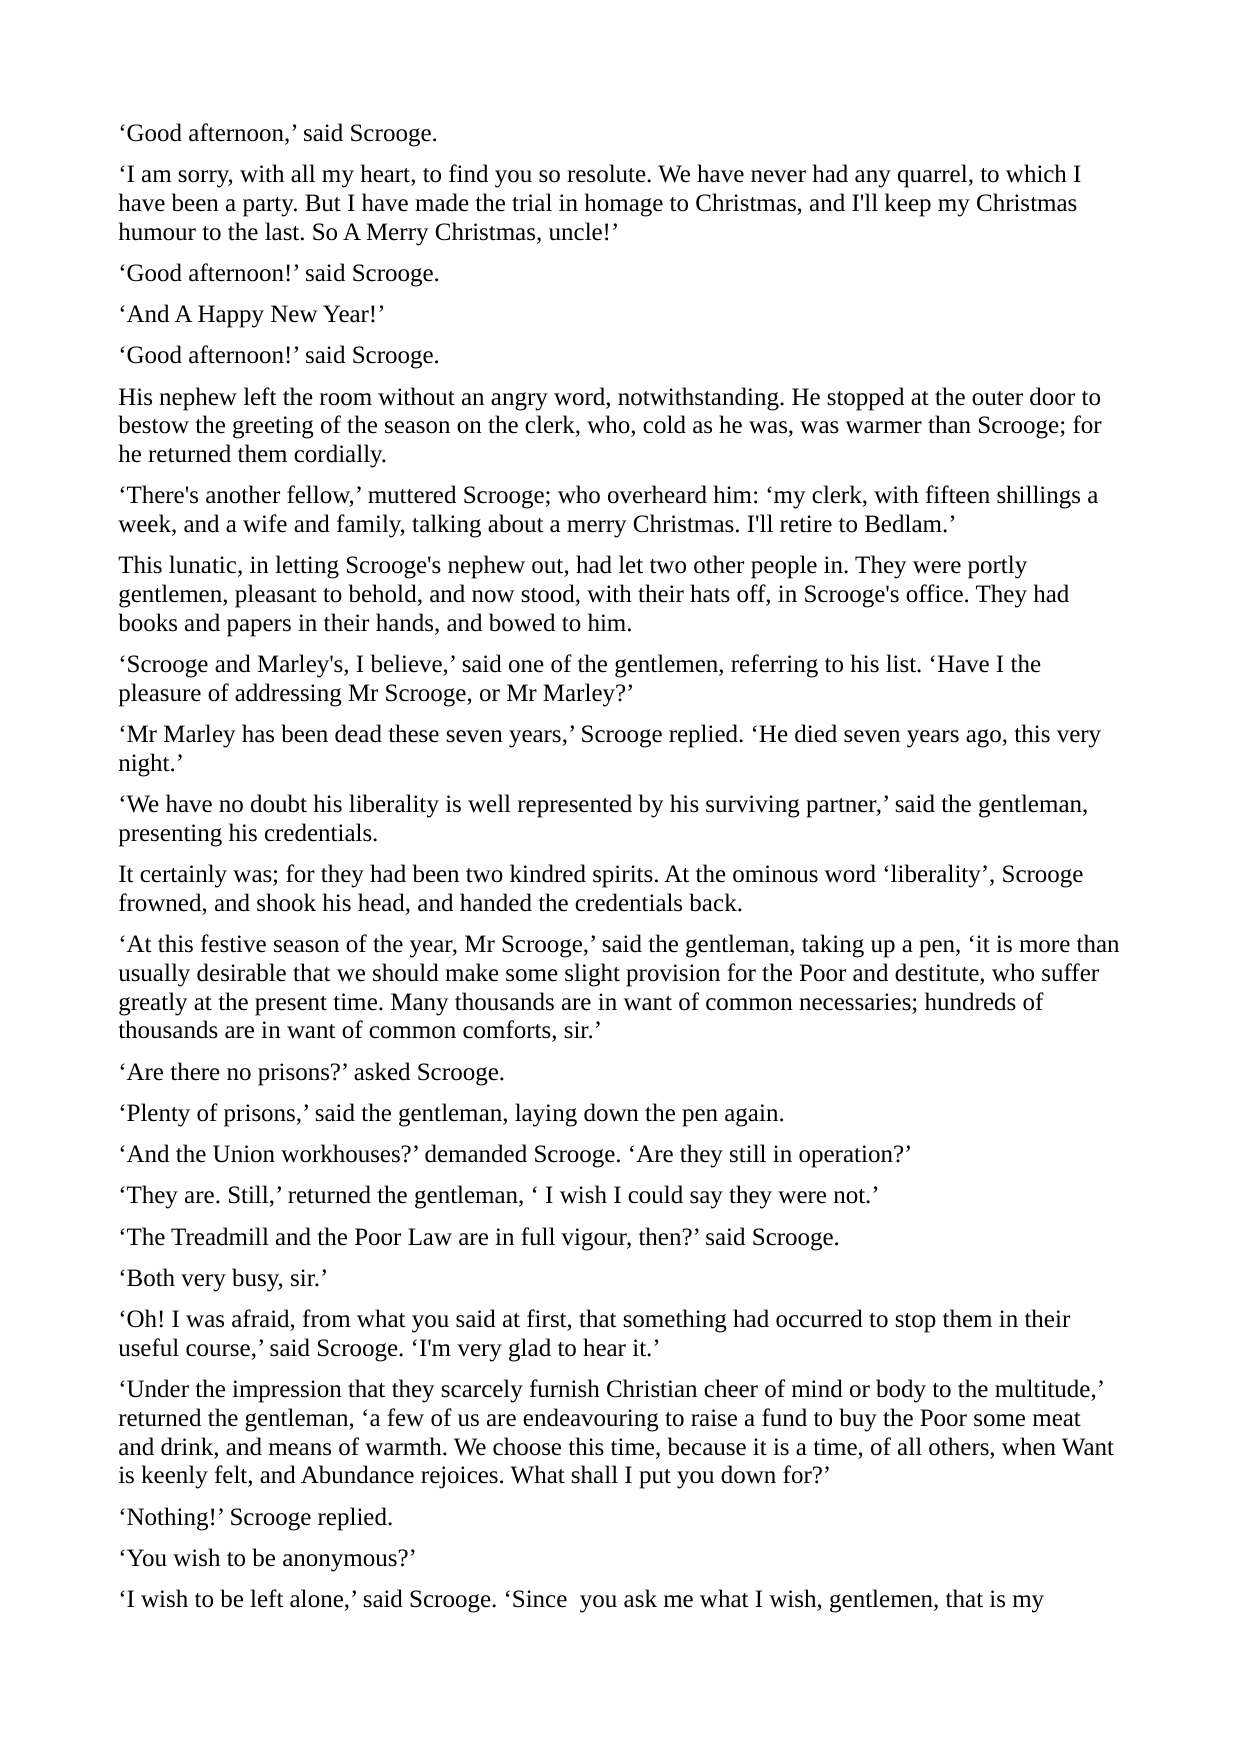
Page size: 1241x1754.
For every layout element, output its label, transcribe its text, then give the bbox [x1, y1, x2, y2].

text ‘The Treadmill and the Poor Law are in full vigour, then?’ said Scrooge. [118, 1152, 1122, 1181]
text ‘They are. Still,’ returned the gentleman, ‘ I wish I could say they were not.’ [118, 1111, 1122, 1139]
text ‘Nothing!’ Scrooge replied. [118, 1432, 1122, 1461]
text ‘Mr Marley has been dead these seven years,’ Scrooge replied. ‘He died seven years ago, this very night.’ [118, 649, 1122, 707]
text This lunatic, in letting Scrooge's nephew out, had let two other people in. They were portly gentlemen, pleasant to behold, and now stood, with their hats off, in Scrooge's office. They had books and papers in their hands, and bowed to him. [118, 481, 1122, 567]
text ‘And A Happy New Year!’ [118, 229, 1122, 258]
text His nephew left the room without an angry word, notwithstanding. He stopped at the outer door to bestow the greeting of the season on the clerk, who, cold as he was, was warmer than Scrooge; for he returned them cordially. [118, 312, 1122, 398]
text ‘I am sorry, with all my heart, to find you so resolute. We have never had any quarrel, to which I have been a party. But I have made the trial in homage to Christmas, and I'll keep my Christmas humour to the last. So A Merry Christmas, uncle!’ [118, 118, 1122, 176]
text ‘Good afternoon!’ said Scrooge. [118, 188, 1122, 217]
text ‘We have no doubt his liberality is well represented by his surviving partner,’ said the gentleman, presenting his credentials. [118, 719, 1122, 777]
text ‘Are there no prisons?’ asked Scrooge. [118, 987, 1122, 1016]
text ‘Plenty of prisons,’ said the gentleman, laying down the pen again. [118, 1028, 1122, 1057]
text ‘I wish to be left alone,’ said Scrooge. ‘Since you ask me what I wish, gentlemen, that is my answer. I don't make merry myself at Christmas and I can't afford to make idle people merry. I help to support the establishments I have mentioned: they cost enough: and those who are badly off must go there.’ [118, 1514, 1122, 1629]
text ‘You wish to be anonymous?’ [118, 1473, 1122, 1502]
text It certainly was; for they had been two kindred spirits. At the ominous word ‘liberality’, Scrooge frowned, and shook his head, and handed the credentials back. [118, 789, 1122, 847]
text ‘Under the impression that they scarcely furnish Christian cheer of mind or body to the multitude,’ returned the gentleman, ‘a few of us are endeavouring to raise a fund to buy the Poor some meat and drink, and means of warmth. We choose this time, because it is a time, of all others, when Want is keenly felt, and Abundance rejoices. What shall I put you down for?’ [118, 1304, 1122, 1419]
text ‘Both very busy, sir.’ [118, 1193, 1122, 1222]
text ‘Scrooge and Marley's, I believe,’ said one of the gentlemen, referring to his list. ‘Have I the pleasure of addressing Mr Scrooge, or Mr Marley?’ [118, 579, 1122, 637]
text ‘Oh! I was afraid, from what you said at first, that something had occurred to stop them in their useful course,’ said Scrooge. ‘I'm very glad to hear it.’ [118, 1234, 1122, 1292]
text ‘And the Union workhouses?’ demanded Scrooge. ‘Are they still in operation?’ [118, 1069, 1122, 1098]
text ‘There's another fellow,’ muttered Scrooge; who overheard him: ‘my clerk, with fifteen shillings a week, and a wife and family, talking about a merry Christmas. I'll retire to Bedlam.’ [118, 411, 1122, 468]
text ‘Good afternoon!’ said Scrooge. [118, 271, 1122, 299]
text ‘At this festive season of the year, Mr Scrooge,’ said the gentleman, taking up a pen, ‘it is more than usually desirable that we should make some slight provision for the Poor and destitute, who suffer greatly at the present time. Many thousands are in want of common necessaries; hundreds of thousands are in want of common comforts, sir.’ [118, 859, 1122, 974]
